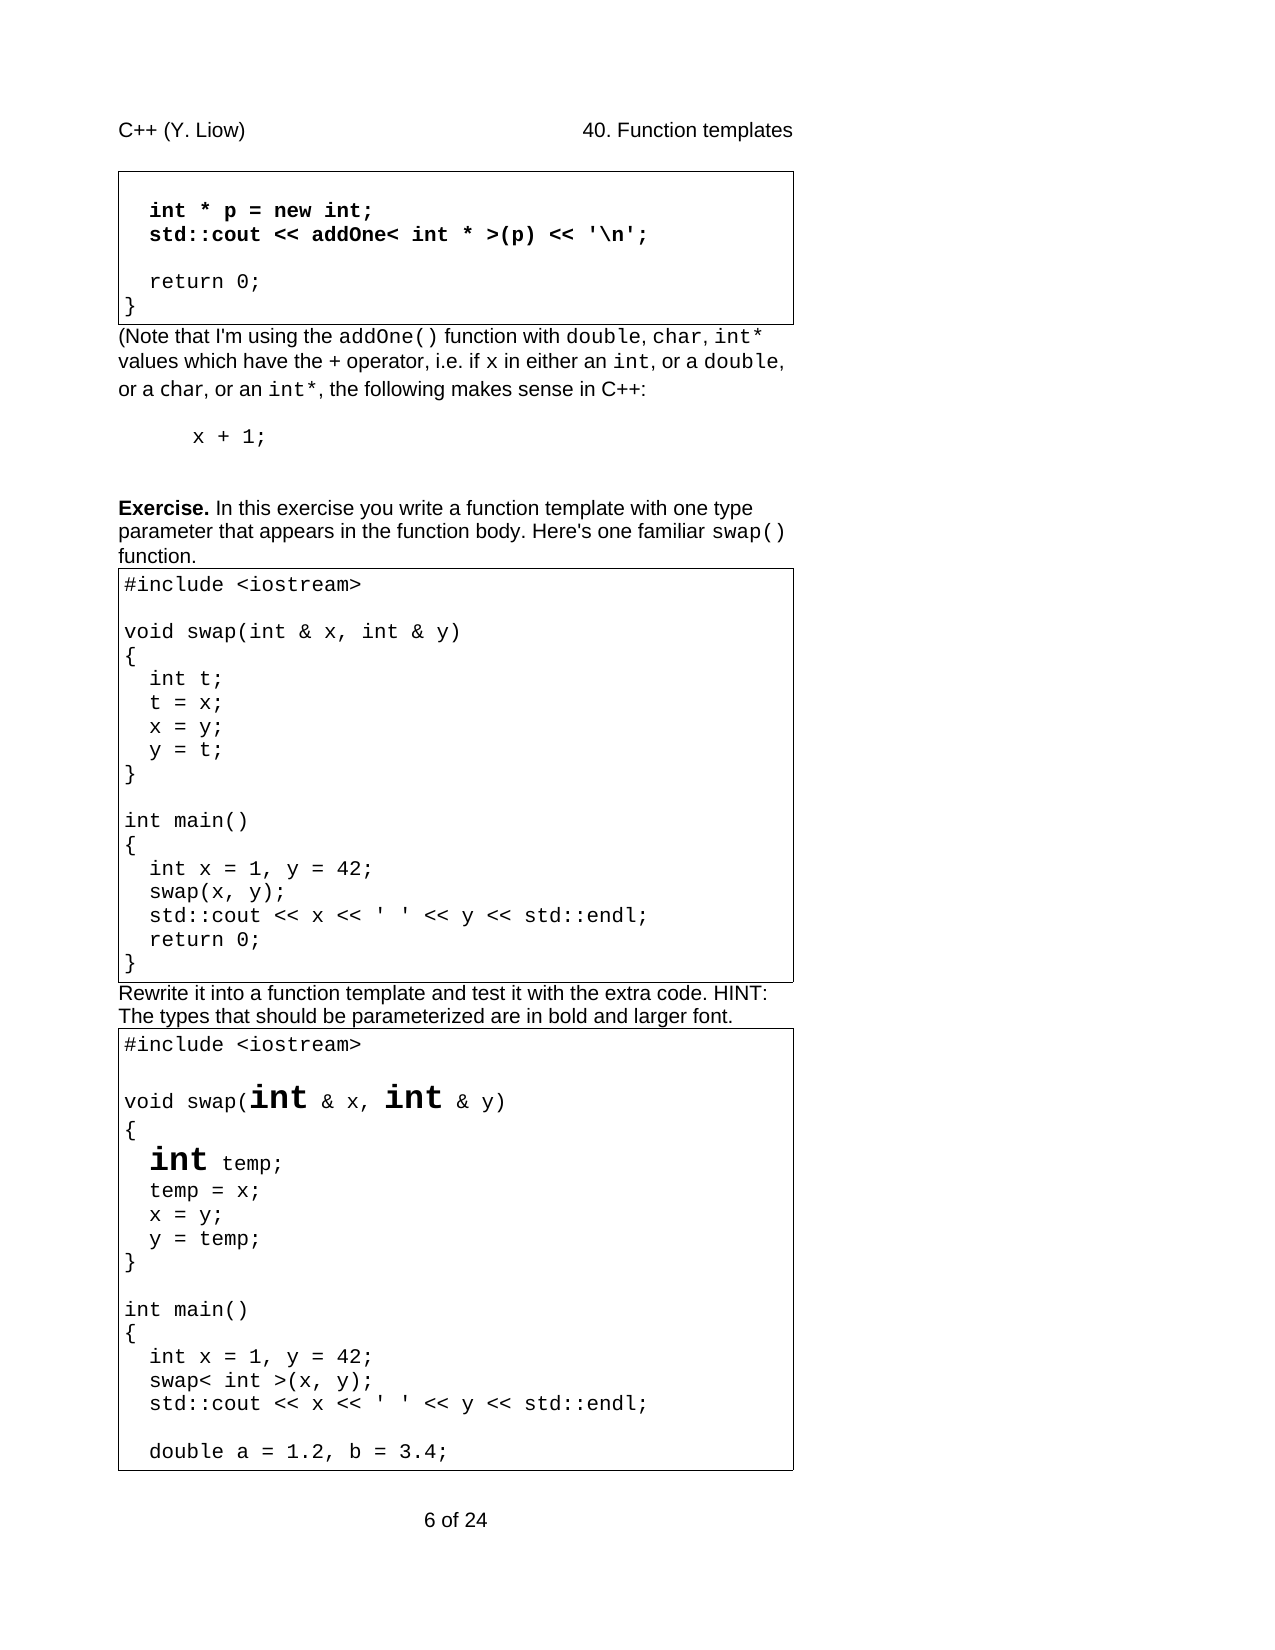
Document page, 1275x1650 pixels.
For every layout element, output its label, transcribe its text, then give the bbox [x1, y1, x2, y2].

text (Note that I'm using the addOne() function with double, char, int* values which have the + operator, i.e. if x in either an int, or a double, or a char, or an int*, the following makes sense in C++: [118, 325, 793, 403]
text Exercise. In this exercise you write a function template with one type parameter that appears in the function body. Here's one familiar swap() function. [118, 496, 793, 568]
table_header int * p = new int; std::cout << addOne< int * >(p) << '\n'; return 0; } [119, 172, 793, 324]
text x + 1; [118, 426, 793, 450]
table_header #include <iostream> void swap(int & x, int & y) { int t; t = x; x = y; y = t; } int main() { int x = 1, y = 42; swap(x, y); std::cout << x << ' ' << y << std::endl; return 0; } [119, 569, 793, 982]
table_header #include <iostream> void swap(int & x, int & y) { int temp; temp = x; x = y; y = temp; } int main() { int x = 1, y = 42; swap< int >(x, y); std::cout << x << ' ' << y << std::endl; double a = 1.2, b = 3.4; [119, 1029, 793, 1470]
text Rewrite it into a function template and test it with the extra code. HINT: The types that should be parameterized are in bold and larger font. [118, 983, 793, 1028]
